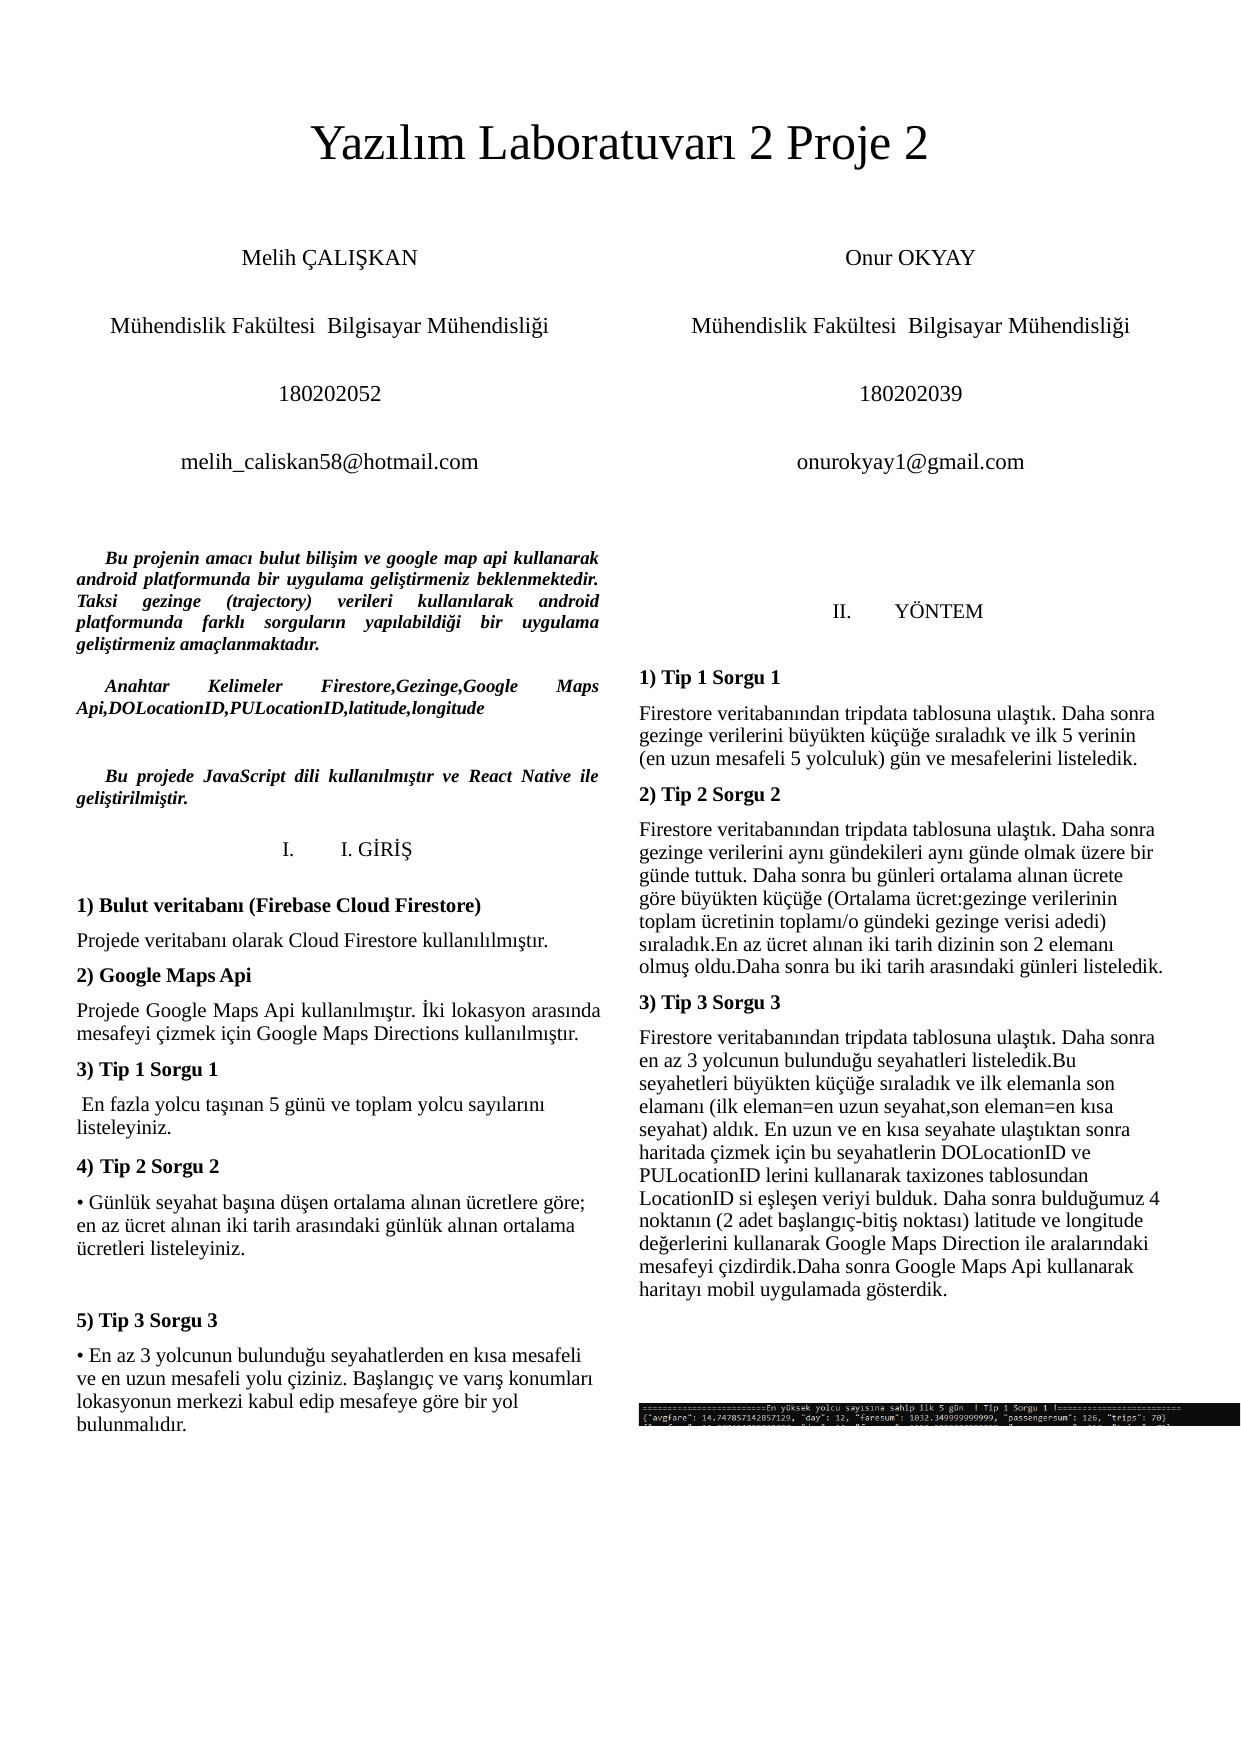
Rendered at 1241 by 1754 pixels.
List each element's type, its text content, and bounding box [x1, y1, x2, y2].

text Onur OKYAY [658, 244, 1164, 270]
text Mühendislik Fakültesi Bilgisayar Mühendisliği [76, 312, 583, 338]
subtitle I. GİRİŞ [76, 837, 601, 861]
text 180202052 [76, 380, 583, 406]
text Projede veritabanı olarak Cloud Firestore kullanılılmıştır. [76, 929, 601, 952]
text 1) Bulut veritabanı (Firebase Cloud Firestore) [76, 894, 601, 917]
text Projede Google Maps Api kullanılmıştır. İki lokasyon arasında mesafeyi çizmek için Google Maps Directions kullanılmıştır. [76, 1000, 601, 1045]
subtitle YÖNTEM [639, 599, 1164, 623]
text Firestore veritabanından tripdata tablosuna ulaştık. Daha sonra gezinge verilerini aynı gündekileri aynı günde olmak üzere bir günde tuttuk. Daha sonra bu günleri ortalama alınan ücrete göre büyükten küçüğe (Ortalama ücret:gezinge verilerinin toplam ücretinin toplamı/o gündeki gezinge verisi adedi) sıraladık.En az ücret alınan iki tarih dizinin son 2 elemanı olmuş oldu.Daha sonra bu iki tarih arasındaki günleri listeledik. [639, 818, 1164, 978]
title Yazılım Laboratuvarı 2 Proje 2 [76, 112, 1164, 170]
text Anahtar Kelimeler Firestore,Gezinge,Google Maps Api,DOLocationID,PULocationID,latitude,longitude [76, 675, 601, 718]
text melih_caliskan58@hotmail.com [76, 448, 583, 474]
text 3) Tip 1 Sorgu 1 [76, 1058, 601, 1081]
text • En az 3 yolcunun bulunduğu seyahatlerden en kısa mesafeli ve en uzun mesafeli yolu çiziniz. Başlangıç ve varış konumları lokasyonun merkezi kabul edip mesafeye göre bir yol bulunmalıdır. [76, 1344, 601, 1436]
text Bu projenin amacı bulut bilişim ve google map api kullanarak android platformunda bir uygulama geliştirmeniz beklenmektedir. Taksi gezinge (trajectory) verileri kullanılarak android platformunda farklı sorguların yapılabildiği bir uygulama geliştirmeniz amaçlanmaktadır. [76, 547, 601, 654]
text • Günlük seyahat başına düşen ortalama alınan ücretlere göre; en az ücret alınan iki tarih arasındaki günlük alınan ortalama ücretleri listeleyiniz. [76, 1191, 601, 1260]
text Bu projede JavaScript dili kullanılmıştır ve React Native ile geliştirilmiştir. [76, 765, 601, 808]
text 2) Google Maps Api [76, 964, 601, 987]
text 180202039 [658, 380, 1164, 406]
text onurokyay1@gmail.com [658, 448, 1164, 474]
text Firestore veritabanından tripdata tablosuna ulaştık. Daha sonra gezinge verilerini büyükten küçüğe sıraladık ve ilk 5 verinin (en uzun mesafeli 5 yolculuk) gün ve mesafelerini listeledik. [639, 702, 1164, 770]
text 5) Tip 3 Sorgu 3 [76, 1309, 601, 1332]
text 1) Tip 1 Sorgu 1 [639, 666, 1164, 689]
text Melih ÇALIŞKAN [76, 244, 583, 270]
text Firestore veritabanından tripdata tablosuna ulaştık. Daha sonra en az 3 yolcunun bulunduğu seyahatleri listeledik.Bu seyahetleri büyükten küçüğe sıraladık ve ilk elemanla son elamanı (ilk eleman=en uzun seyahat,son eleman=en kısa seyahat) aldık. En uzun ve en kısa seyahate ulaştıktan sonra haritada çizmek için bu seyahatlerin DOLocationID ve PULocationID lerini kullanarak taxizones tablosundan LocationID si eşleşen veriyi bulduk. Daha sonra bulduğumuz 4 noktanın (2 adet başlangıç-bitiş noktası) latitude ve longitude değerlerini kullanarak Google Maps Direction ile aralarındaki mesafeyi çizdirdik.Daha sonra Google Maps Api kullanarak haritayı mobil uygulamada gösterdik. [639, 1026, 1164, 1301]
text 4) Tip 2 Sorgu 2 [76, 1151, 601, 1179]
text 2) Tip 2 Sorgu 2 [639, 783, 1164, 806]
text En fazla yolcu taşınan 5 günü ve toplam yolcu sayılarını listeleyiniz. [76, 1093, 601, 1139]
text 3) Tip 3 Sorgu 3 [639, 991, 1164, 1014]
text Mühendislik Fakültesi Bilgisayar Mühendisliği [658, 312, 1164, 338]
